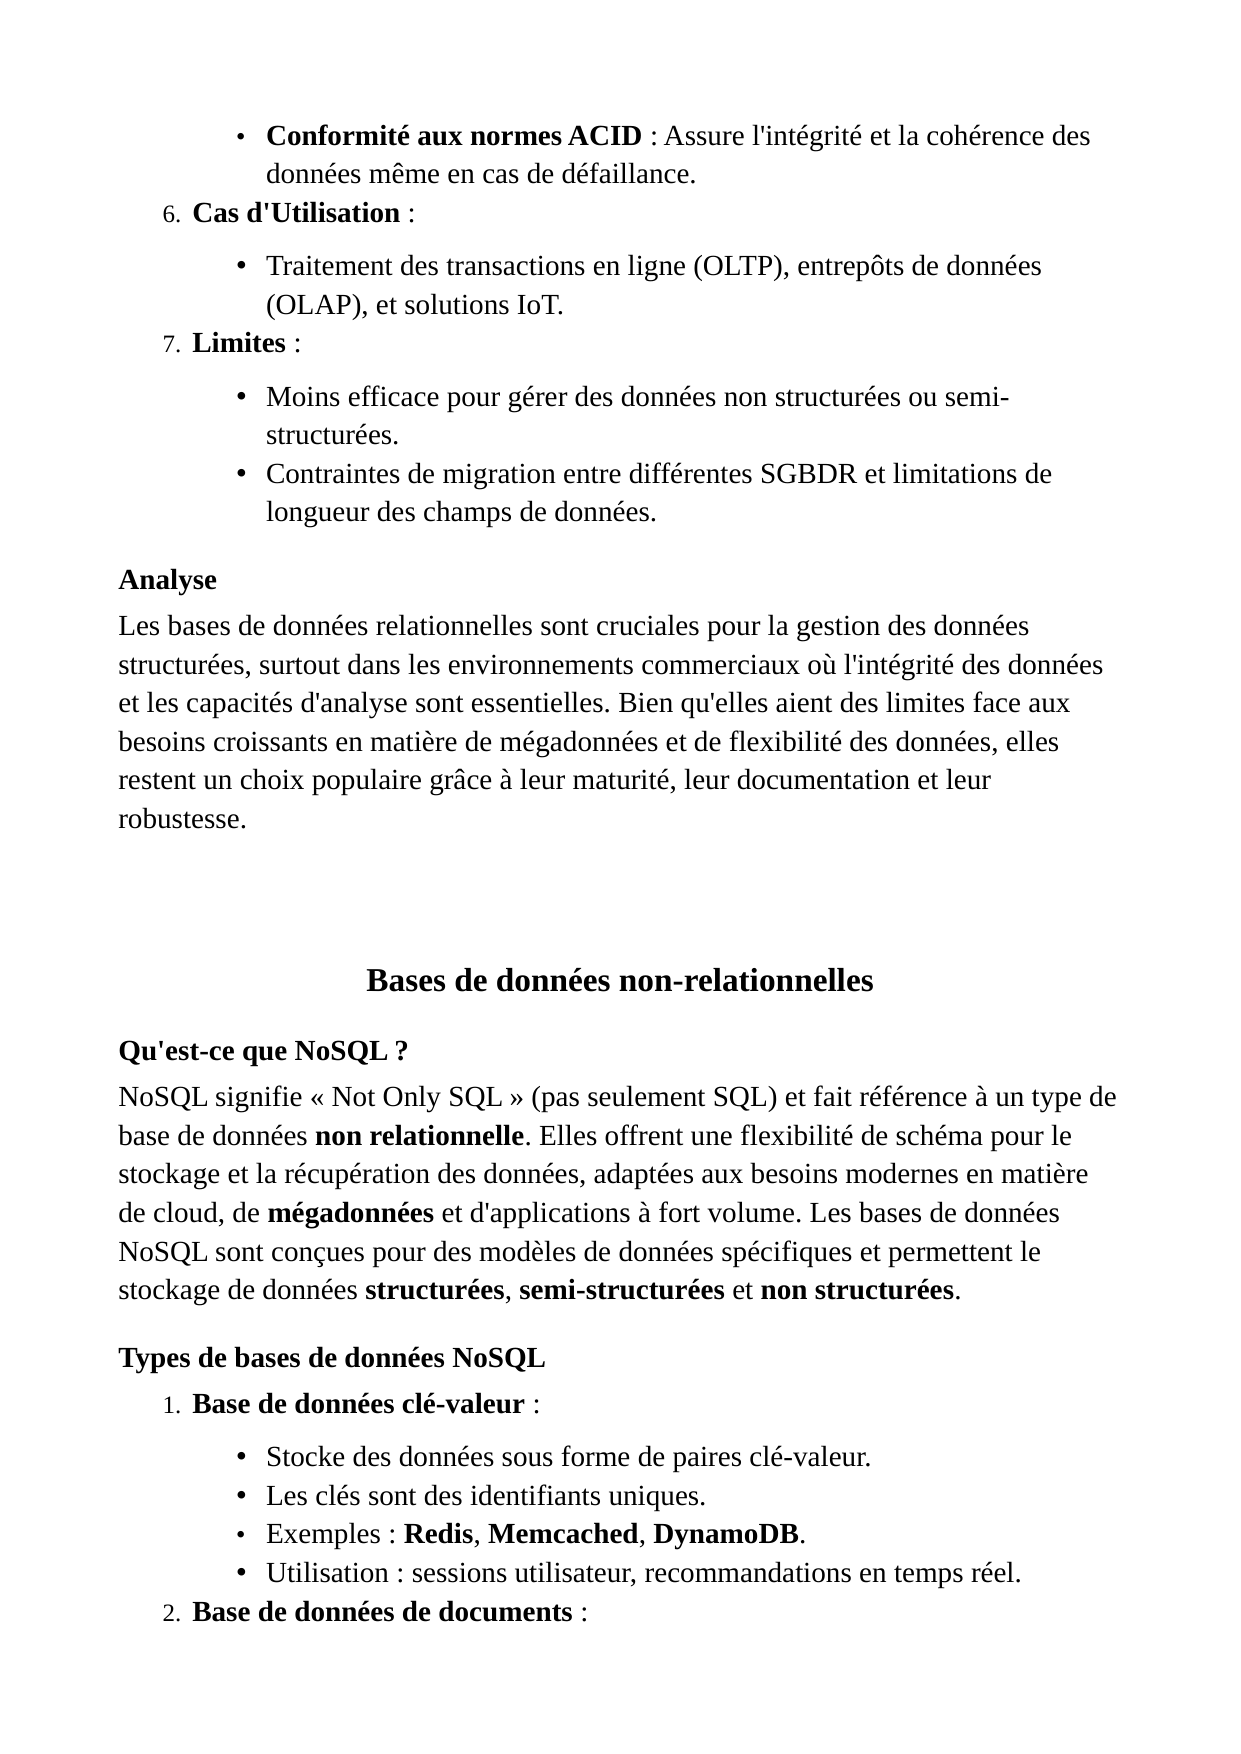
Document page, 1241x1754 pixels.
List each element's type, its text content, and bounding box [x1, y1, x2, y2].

list Les clés sont des identifiants uniques. [236, 1478, 1122, 1511]
subtitle Analyse [118, 562, 1122, 596]
list Stocke des données sous forme de paires clé-valeur. [236, 1439, 1122, 1473]
list Base de données clé-valeur : [162, 1386, 1122, 1419]
text Bases de données non-relationnelles [118, 960, 1122, 999]
list Limites : [162, 326, 1122, 359]
list Traitement des transactions en ligne (OLTP), entrepôts de données (OLAP), et solutions IoT. [236, 248, 1122, 321]
list Cas d'Utilisation : [162, 195, 1122, 229]
list Contraintes de migration entre différentes SGBDR et limitations de longueur des champs de données. [236, 456, 1122, 528]
subtitle Types de bases de données NoSQL [118, 1340, 1122, 1373]
text NoSQL signifie « Not Only SQL » (pas seulement SQL) et fait référence à un type de base de données non relationnelle. Elles offrent une flexibilité de schéma pour le stockage et la récupération des données, adaptées aux besoins modernes en matière de cloud, de mégadonnées et d'applications à fort volume. Les bases de données NoSQL sont conçues pour des modèles de données spécifiques et permettent le stockage de données structurées, semi-structurées et non structurées. [118, 1079, 1122, 1306]
text Les bases de données relationnelles sont cruciales pour la gestion des données structurées, surtout dans les environnements commerciaux où l'intégrité des données et les capacités d'analyse sont essentielles. Bien qu'elles aient des limites face aux besoins croissants en matière de mégadonnées et de flexibilité des données, elles restent un choix populaire grâce à leur maturité, leur documentation et leur robustesse. [118, 608, 1122, 834]
subtitle Qu'est-ce que NoSQL ? [118, 1033, 1122, 1067]
list Base de données de documents : [162, 1594, 1122, 1627]
list Utilisation : sessions utilisateur, recommandations en temps réel. [236, 1555, 1122, 1589]
list Exemples : Redis, Memcached, DynamoDB. [236, 1516, 1122, 1550]
list Conformité aux normes ACID : Assure l'intégrité et la cohérence des données même en cas de défaillance. [236, 118, 1122, 190]
list Moins efficace pour gérer des données non structurées ou semi-structurées. [236, 379, 1122, 451]
